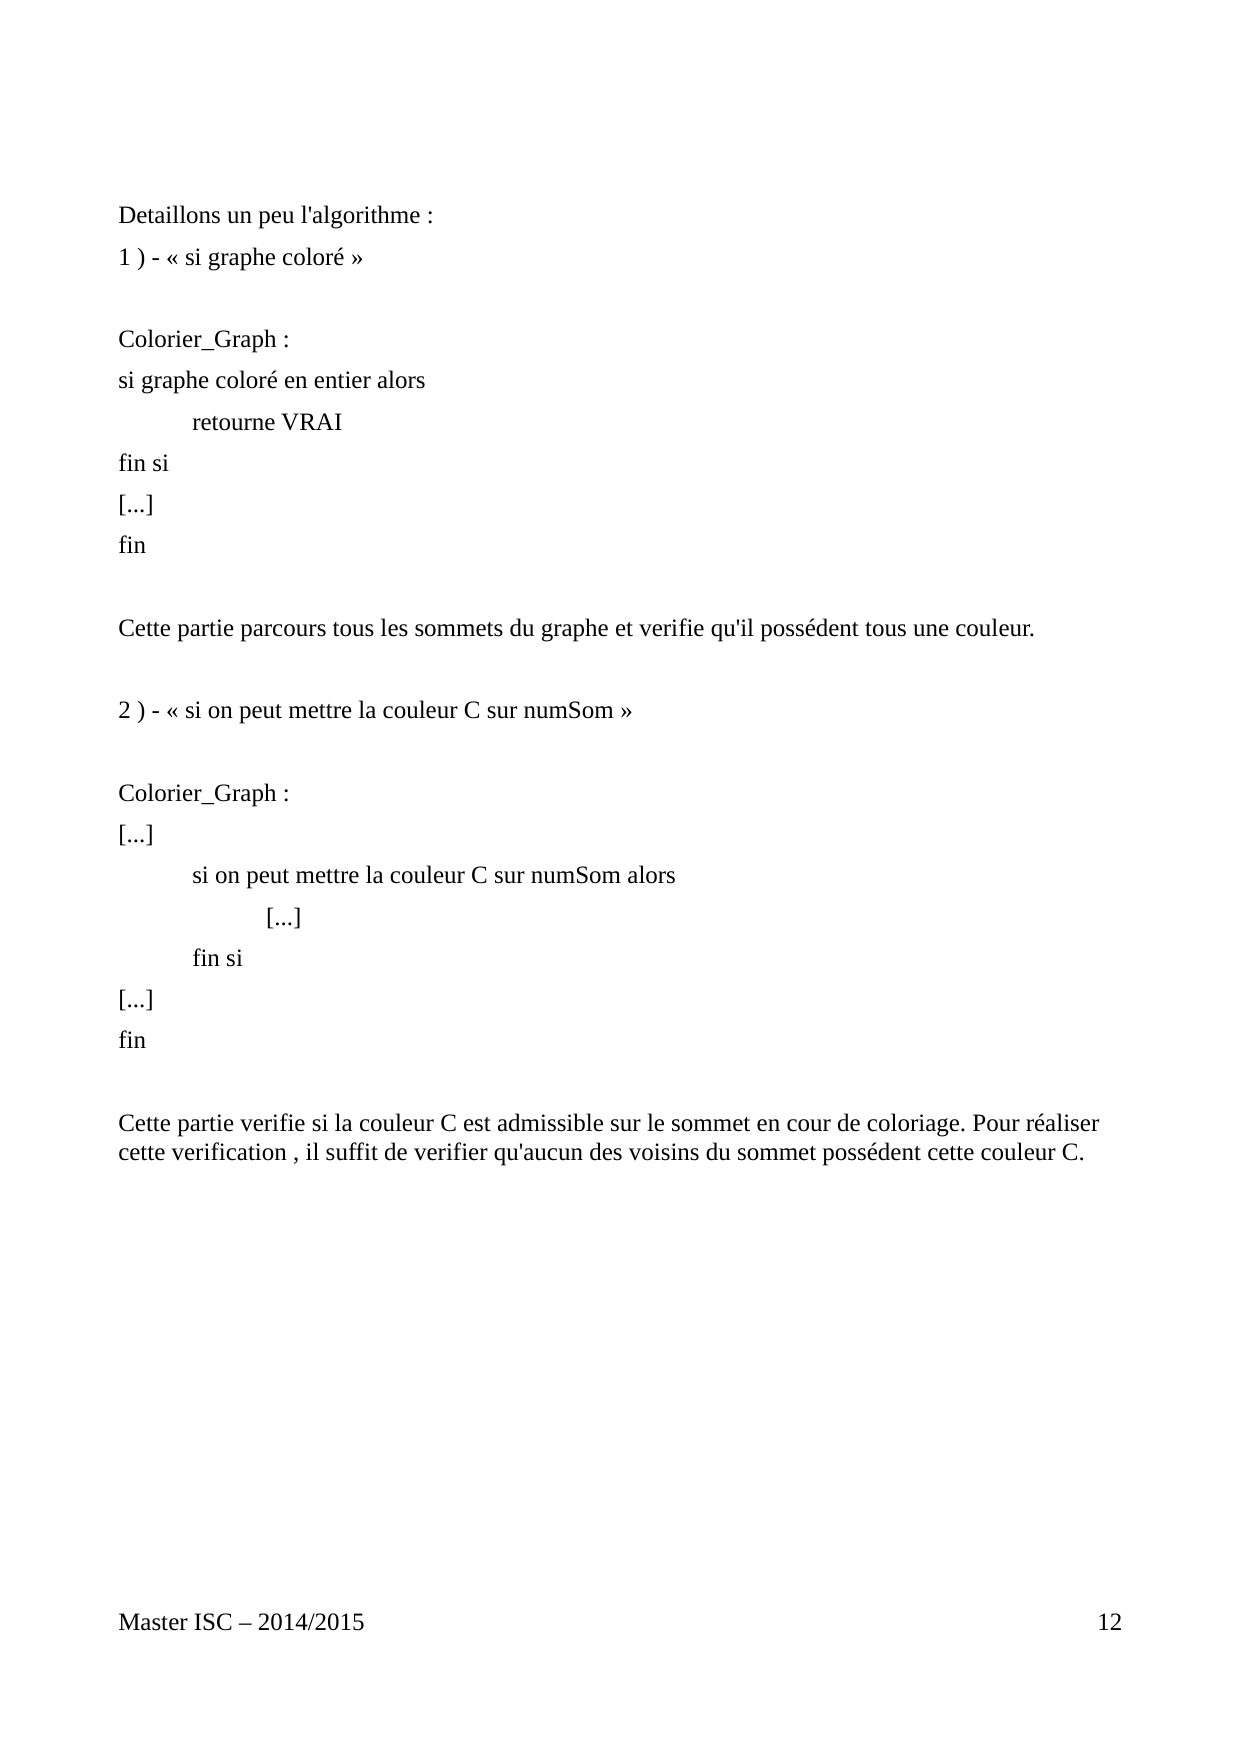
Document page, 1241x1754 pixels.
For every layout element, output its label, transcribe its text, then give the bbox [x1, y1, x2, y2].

text fin si [118, 943, 1122, 972]
text Detaillons un peu l'algorithme : [118, 201, 1122, 229]
text [...] [118, 819, 1122, 848]
text [...] [118, 489, 1122, 518]
text Colorier_Graph : [118, 778, 1122, 807]
text retourne VRAI [118, 407, 1122, 436]
text Colorier_Graph : [118, 324, 1122, 353]
text fin si [118, 448, 1122, 477]
text fin [118, 531, 1122, 559]
text [...] [118, 902, 1122, 931]
text fin [118, 1026, 1122, 1054]
text si on peut mettre la couleur C sur numSom alors [118, 861, 1122, 889]
text si graphe coloré en entier alors [118, 366, 1122, 394]
text 1 ) - « si graphe coloré » [118, 242, 1122, 271]
text Cette partie parcours tous les sommets du graphe et verifie qu'il possédent tous une couleur. [118, 613, 1122, 642]
text Cette partie verifie si la couleur C est admissible sur le sommet en cour de coloriage. Pour réaliser cette verification , il suffit de verifier qu'aucun des voisins du sommet possédent cette couleur C. [118, 1108, 1122, 1166]
text 2 ) - « si on peut mettre la couleur C sur numSom » [118, 696, 1122, 724]
text [...] [118, 984, 1122, 1013]
